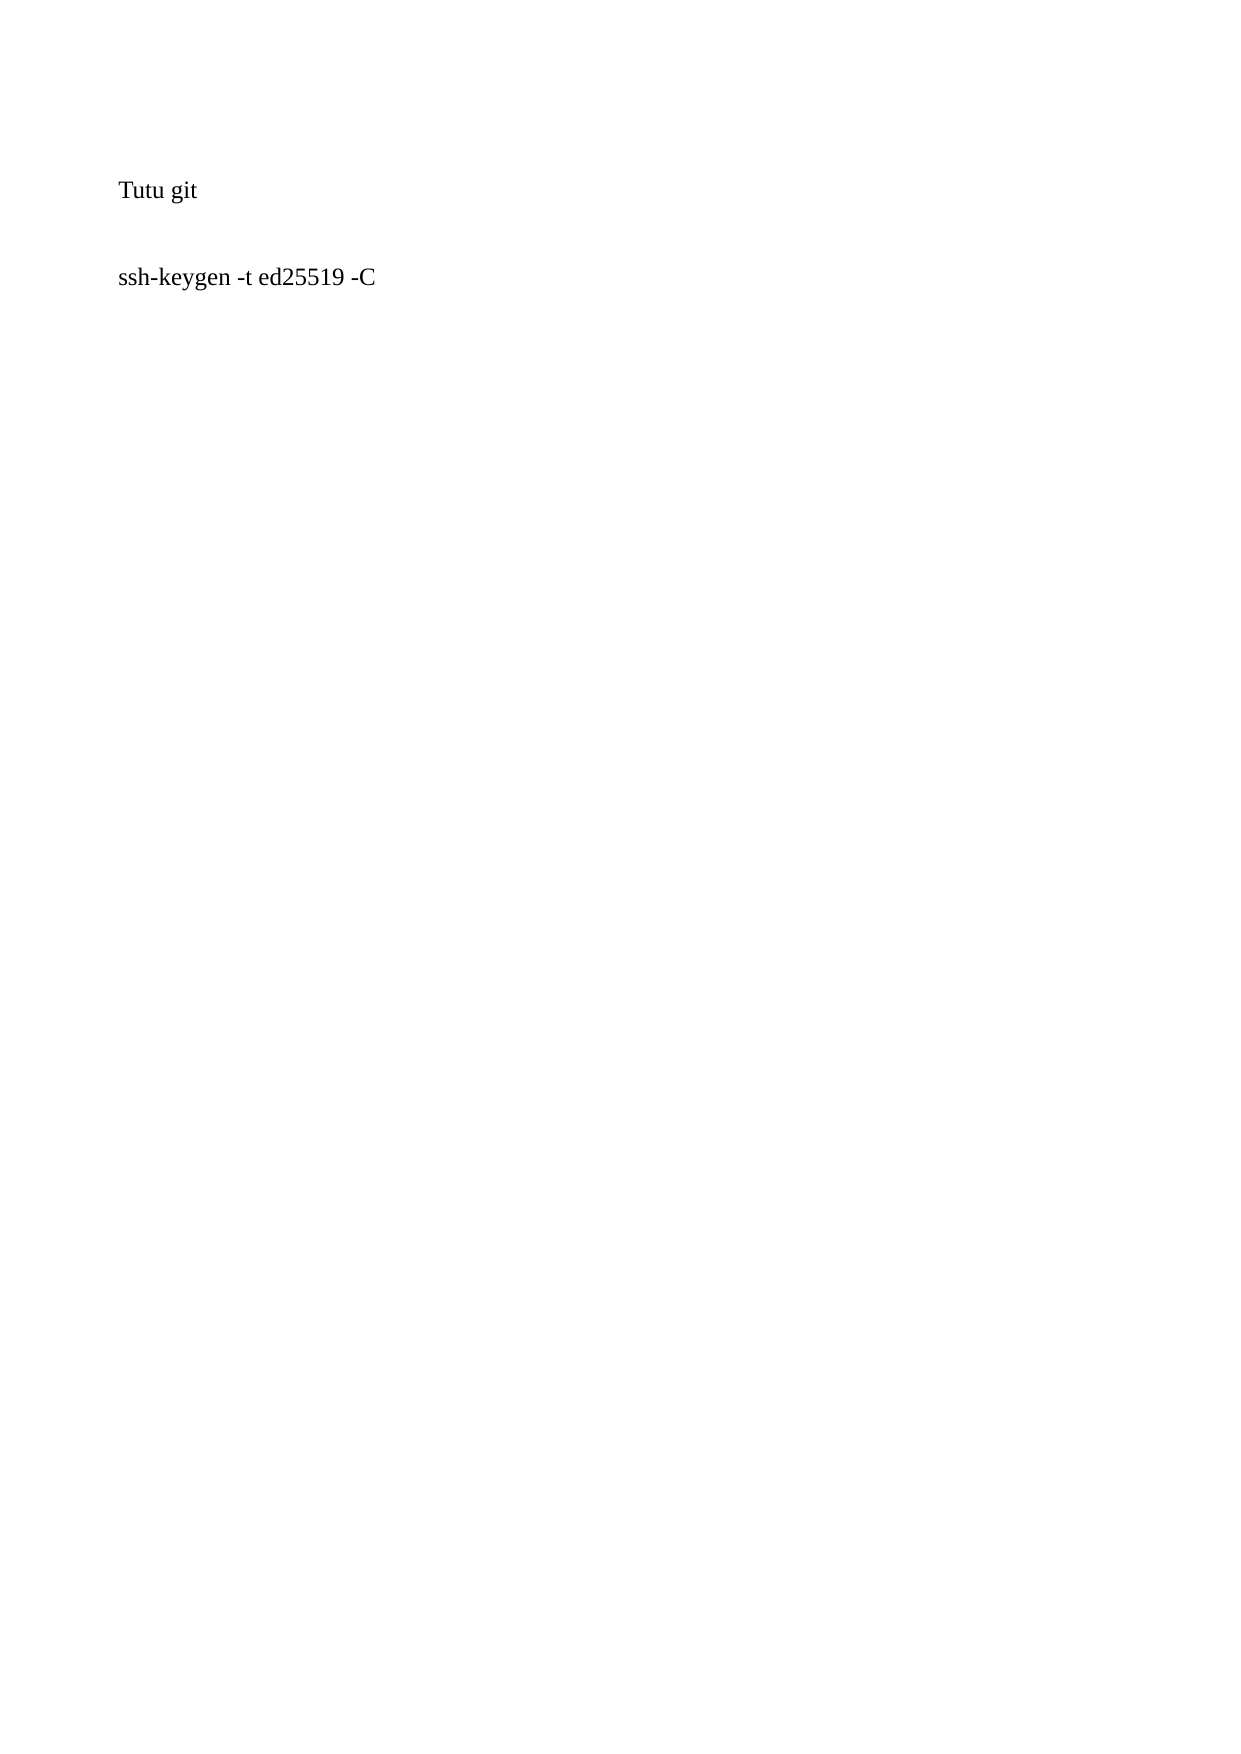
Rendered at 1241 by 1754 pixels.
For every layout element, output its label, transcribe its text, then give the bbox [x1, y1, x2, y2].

text ssh-keygen -t ed25519 -C [118, 262, 1122, 291]
text Tutu git [118, 176, 1122, 204]
